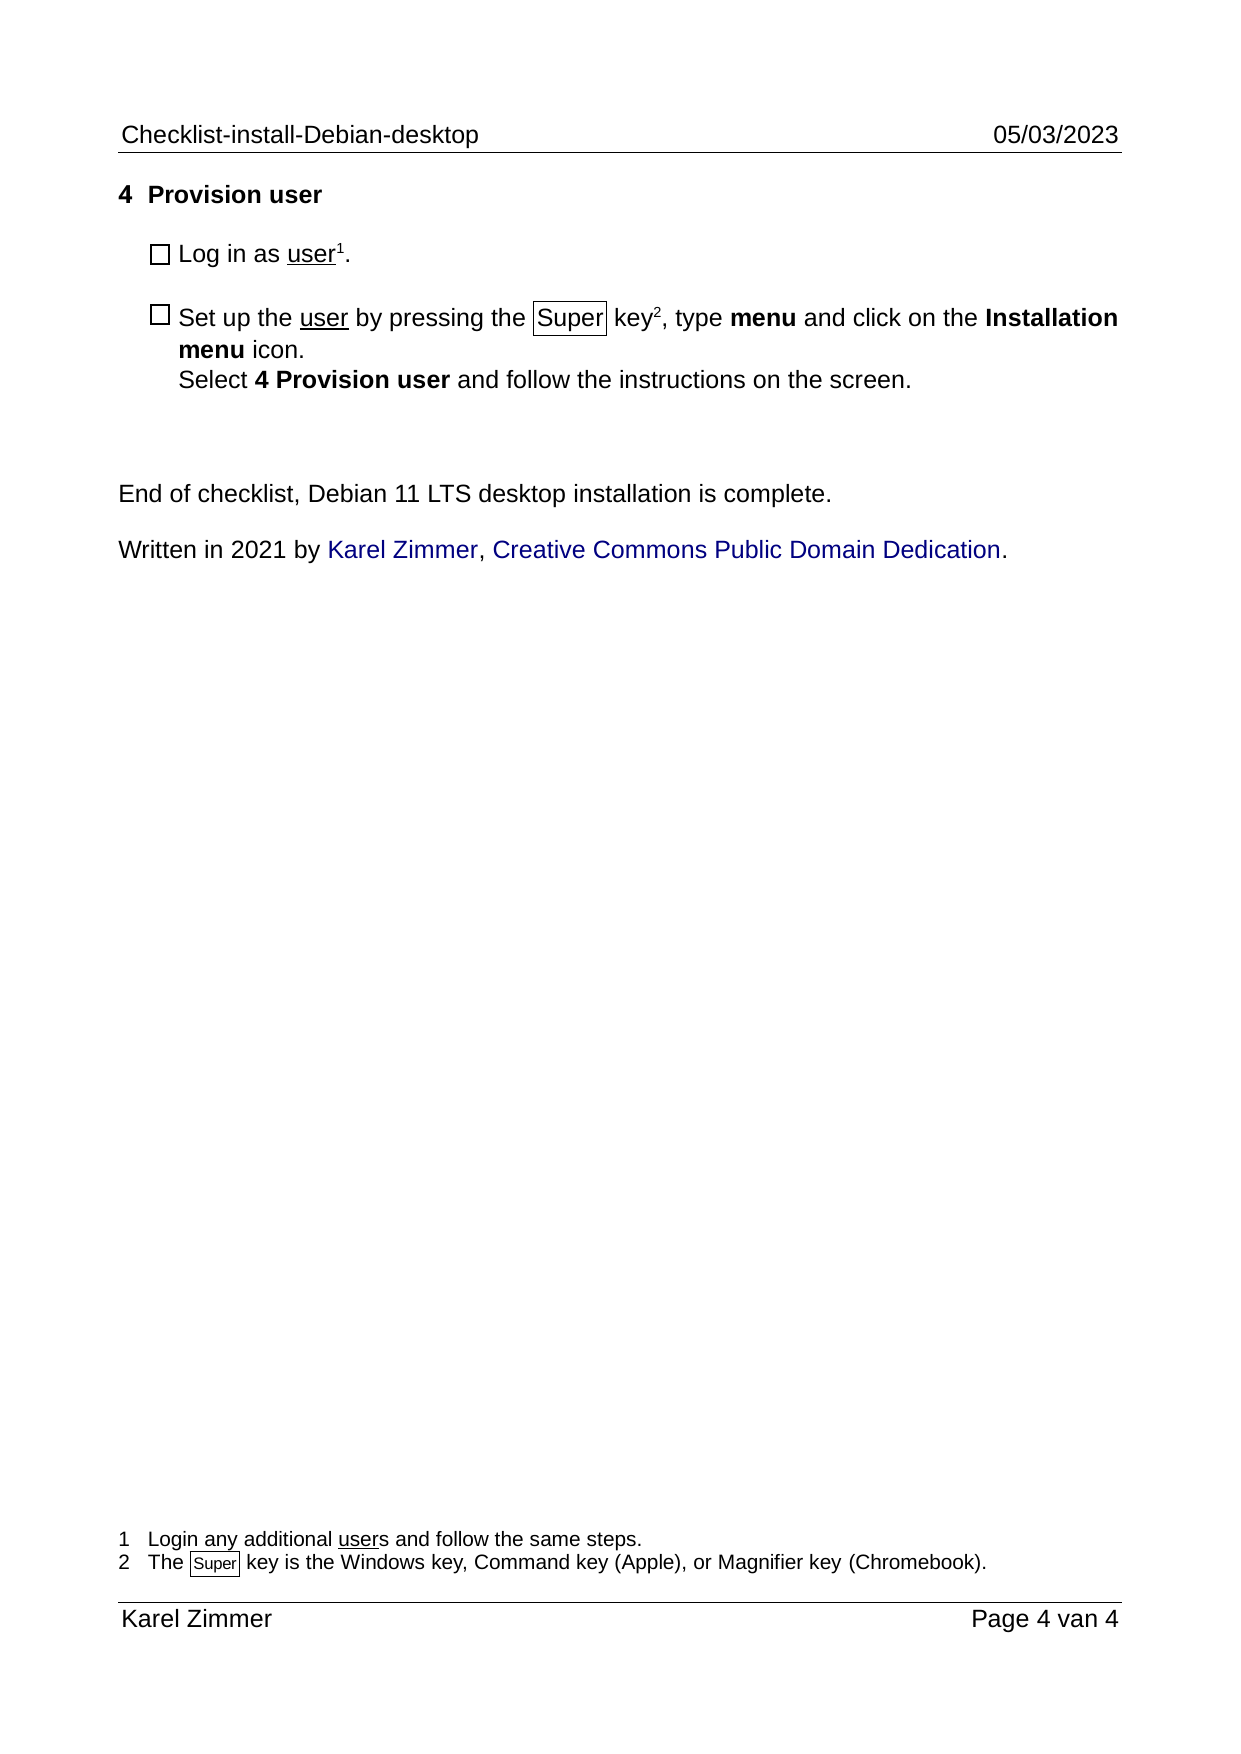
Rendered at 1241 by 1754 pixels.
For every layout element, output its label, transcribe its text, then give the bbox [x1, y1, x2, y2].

table_cell Set up the USER by pressing the Super key, type menu and click on the Installation menu icon. [177, 300, 1122, 365]
list Provision user [118, 177, 1122, 211]
table_header [141, 239, 177, 269]
table_cell Select 4 Provision user and follow the instructions on the screen. [177, 365, 1122, 395]
table_cell [177, 269, 1122, 300]
table_header Log in as USER. [177, 239, 1122, 269]
text Written in 2021 by Karel Zimmer, Creative Commons Public Domain Dedication. [118, 536, 1122, 563]
table_cell [141, 300, 177, 365]
text End of checklist, Debian 11 LTS desktop installation is complete. [118, 479, 1122, 507]
table_cell [141, 365, 177, 395]
table_cell [141, 269, 177, 300]
